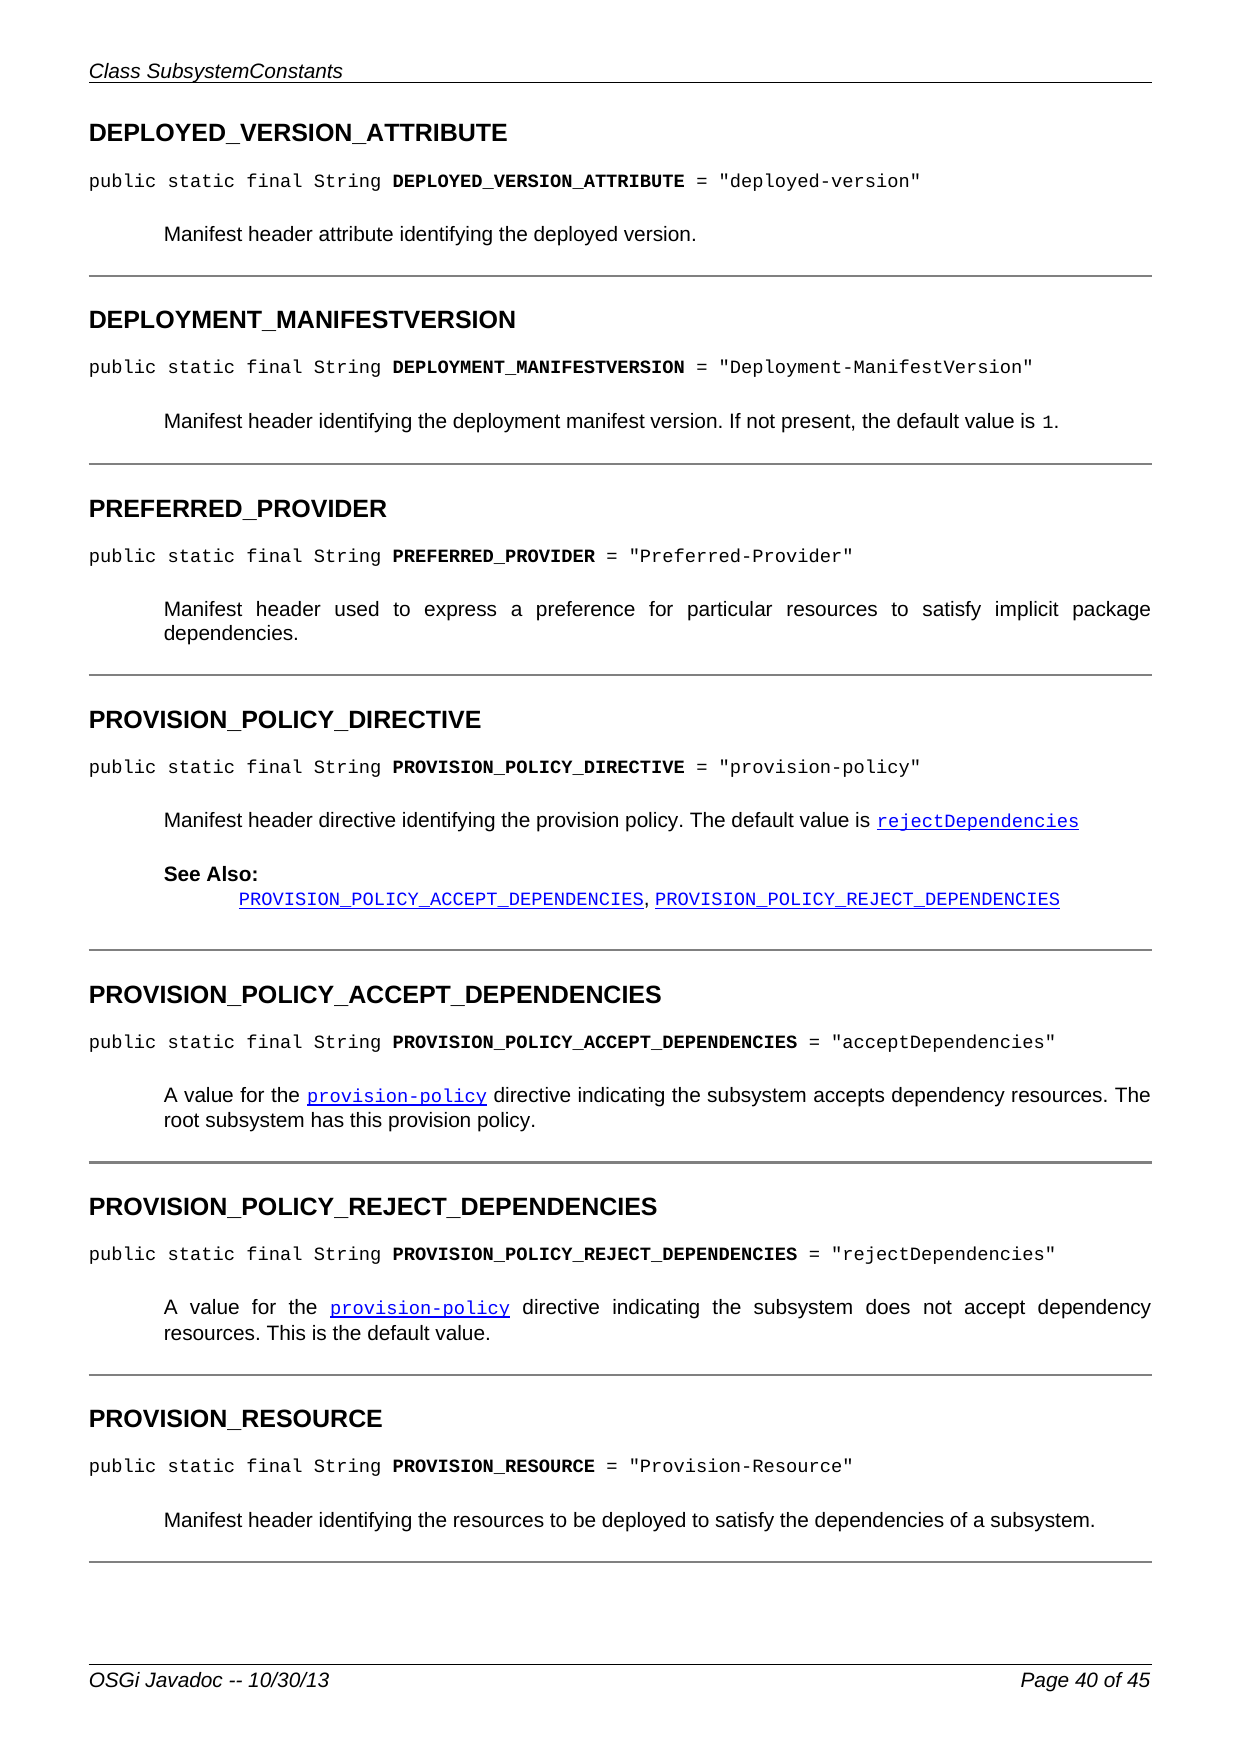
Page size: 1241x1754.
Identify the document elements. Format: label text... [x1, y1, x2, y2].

text public static final String PROVISION_POLICY_REJECT_DEPENDENCIES = "rejectDependencies" [88, 1245, 1152, 1266]
text Manifest header identifying the deployment manifest version. If not present, the default value is 1. [163, 409, 1152, 434]
text Manifest header directive identifying the provision policy. The default value is rejectDependencies [163, 808, 1152, 833]
text public static final String PROVISION_POLICY_DIRECTIVE = "provision-policy" [88, 757, 1152, 779]
text See Also: [163, 862, 1152, 886]
subtitle PROVISION_POLICY_REJECT_DEPENDENCIES [88, 1192, 1152, 1221]
subtitle PROVISION_POLICY_ACCEPT_DEPENDENCIES [88, 980, 1152, 1008]
subtitle DEPLOYMENT_MANIFESTVERSION [88, 305, 1152, 334]
text PROVISION_POLICY_ACCEPT_DEPENDENCIES, PROVISION_POLICY_REJECT_DEPENDENCIES [238, 886, 1152, 911]
subtitle PROVISION_RESOURCE [88, 1404, 1152, 1433]
text Manifest header identifying the resources to be deployed to satisfy the dependencies of a subsystem. [163, 1507, 1152, 1531]
text public static final String DEPLOYED_VERSION_ATTRIBUTE = "deployed-version" [88, 171, 1152, 193]
subtitle PREFERRED_PROVIDER [88, 494, 1152, 522]
subtitle PROVISION_POLICY_DIRECTIVE [88, 704, 1152, 733]
text A value for the provision-policy directive indicating the subsystem does not accept dependency resources. This is the default value. [163, 1295, 1152, 1344]
text public static final String PROVISION_RESOURCE = "Provision-Resource" [88, 1457, 1152, 1478]
text public static final String PROVISION_POLICY_ACCEPT_DEPENDENCIES = "acceptDependencies" [88, 1033, 1152, 1054]
text public static final String DEPLOYMENT_MANIFESTVERSION = "Deployment-ManifestVersion" [88, 358, 1152, 379]
text public static final String PREFERRED_PROVIDER = "Preferred-Provider" [88, 547, 1152, 568]
text A value for the provision-policy directive indicating the subsystem accepts dependency resources. The root subsystem has this provision policy. [163, 1083, 1152, 1132]
text Manifest header used to express a preference for particular resources to satisfy implicit package dependencies. [163, 597, 1152, 645]
text Manifest header attribute identifying the deployed version. [163, 222, 1152, 246]
subtitle DEPLOYED_VERSION_ATTRIBUTE [88, 118, 1152, 147]
